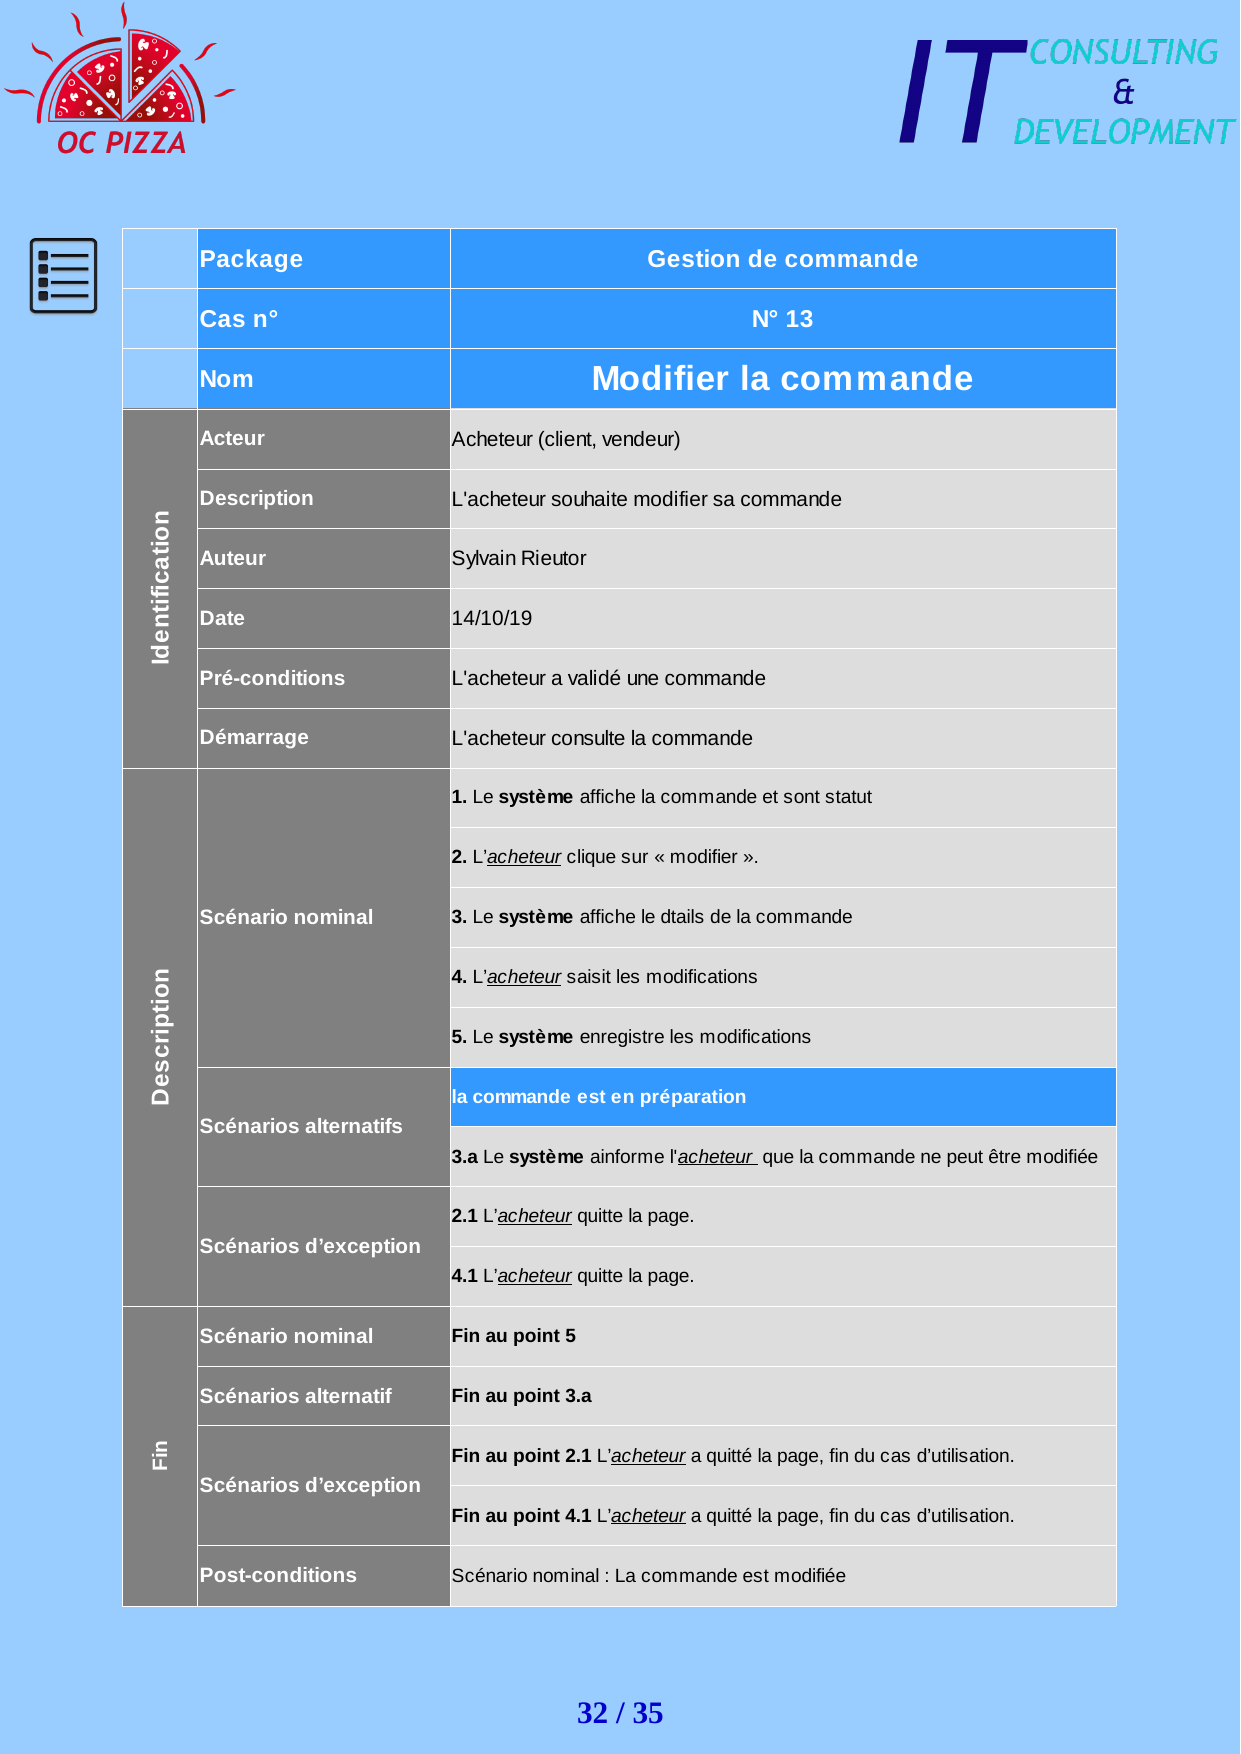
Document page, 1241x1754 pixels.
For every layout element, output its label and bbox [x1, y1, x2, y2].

picture [20, 233, 105, 318]
picture [0, 0, 237, 163]
picture [884, 21, 1240, 163]
